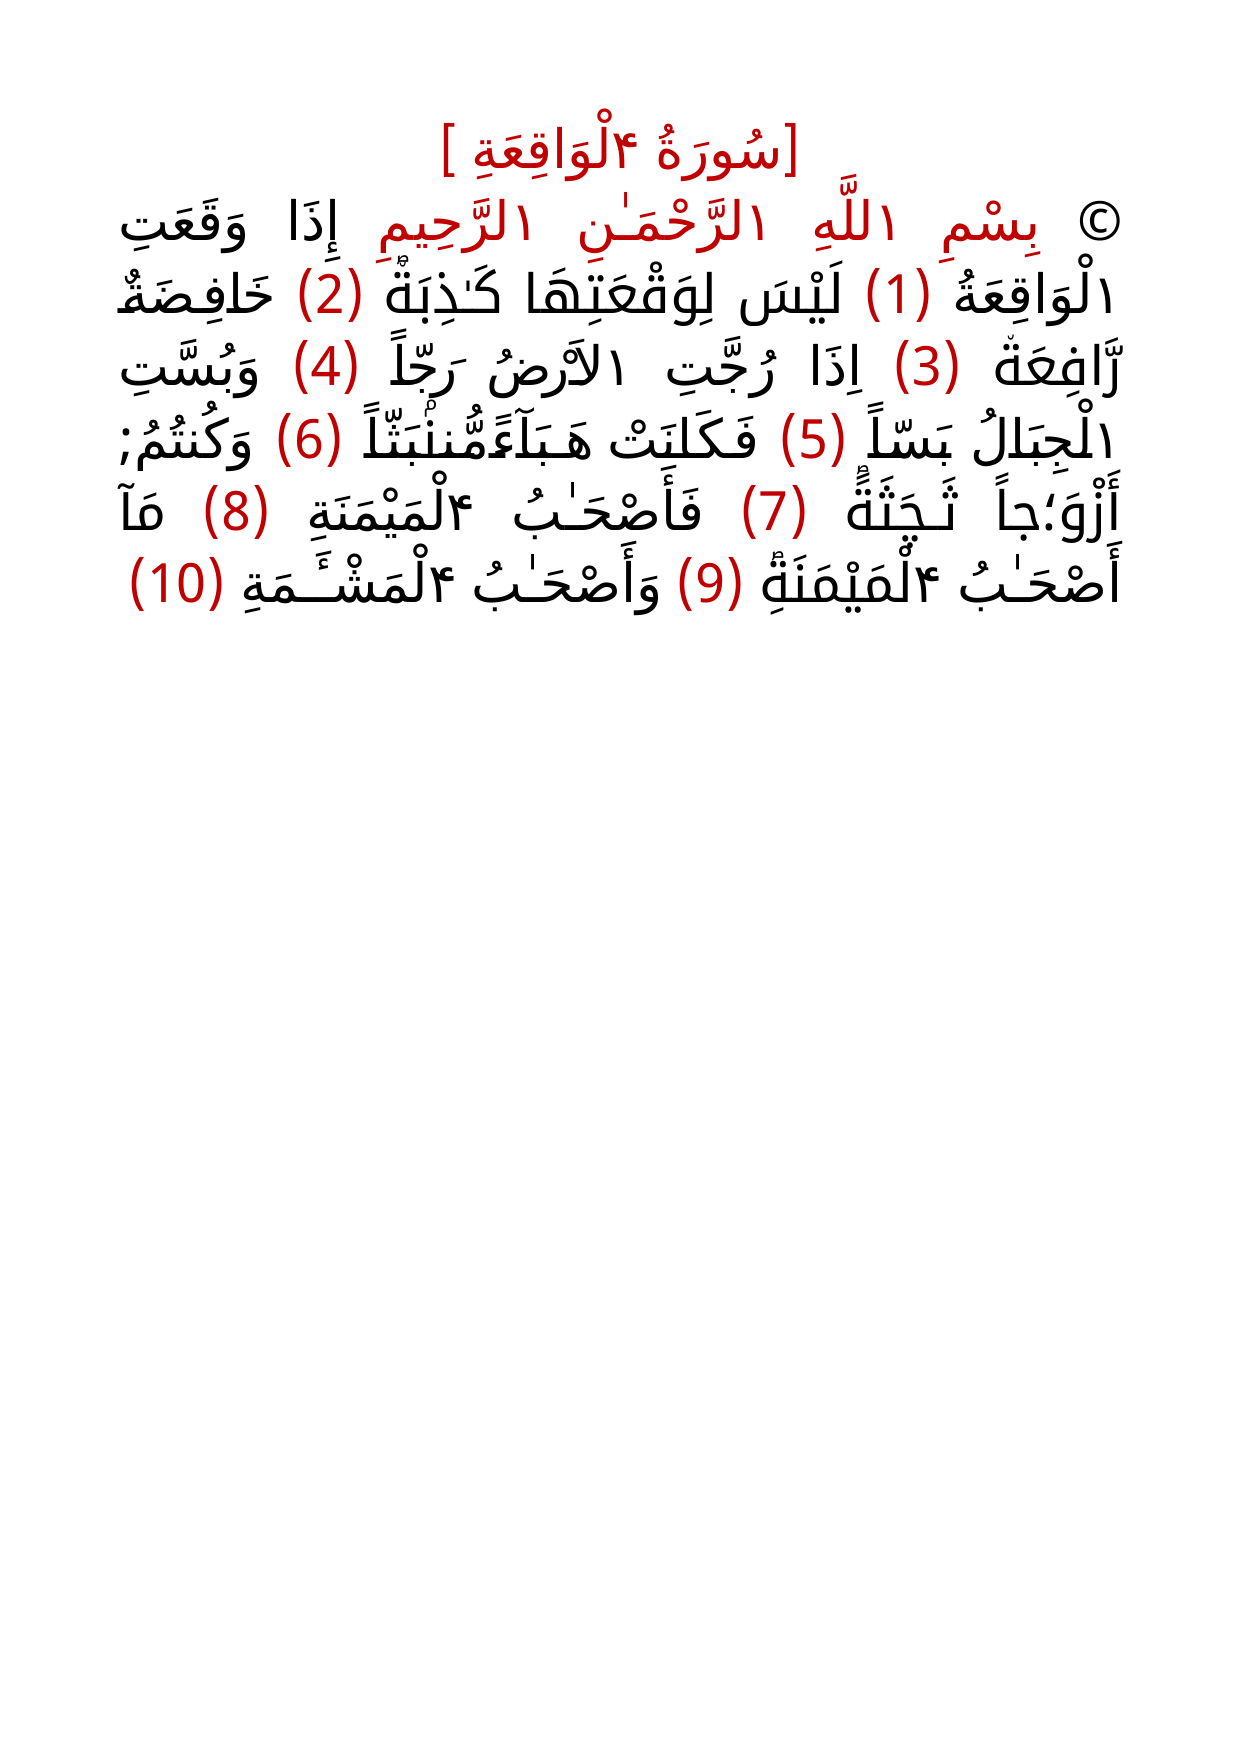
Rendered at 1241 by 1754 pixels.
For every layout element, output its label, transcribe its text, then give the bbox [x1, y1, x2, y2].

text © بِسْمِ ۱للَّهِ ۱لرَّحْمَـٰنِ ۱لرَّحِيمِ إِذَا وَقَعَتِ ۱لْوَاقِعَةُ (1) لَيْسَ لِوَقْعَتِهَا كَـٰذِبَة٘ؐ (2) خَافِضَةٌ رَّافِعَة٘ (3) اِذَا رُجَّتِ ۱لاَرْضُ رَجّاً (4) وَبُسَّتِ ۱لْجِبَالُ بَسّاً (5) فَكَانَتْ هَبَآءً مُّنۢبَثّاً (6) وَكُنتُمُ; أَزْوَ؛جاً ثَـچَثَةًؐ (7) فَأَصْحَـٰبُ ۴لْمَيْمَنَةِ (8) مَآ أَصْحَـٰبُ ۴لْمَيْمَنَةِؐ (9) وَأَصْحَـٰبُ ۴لْمَشْـَٔـمَةِ (10) [118, 191, 1122, 625]
subtitle [سُورَةُ ۴لْوَاقِعَةِ ] [118, 118, 1122, 191]
